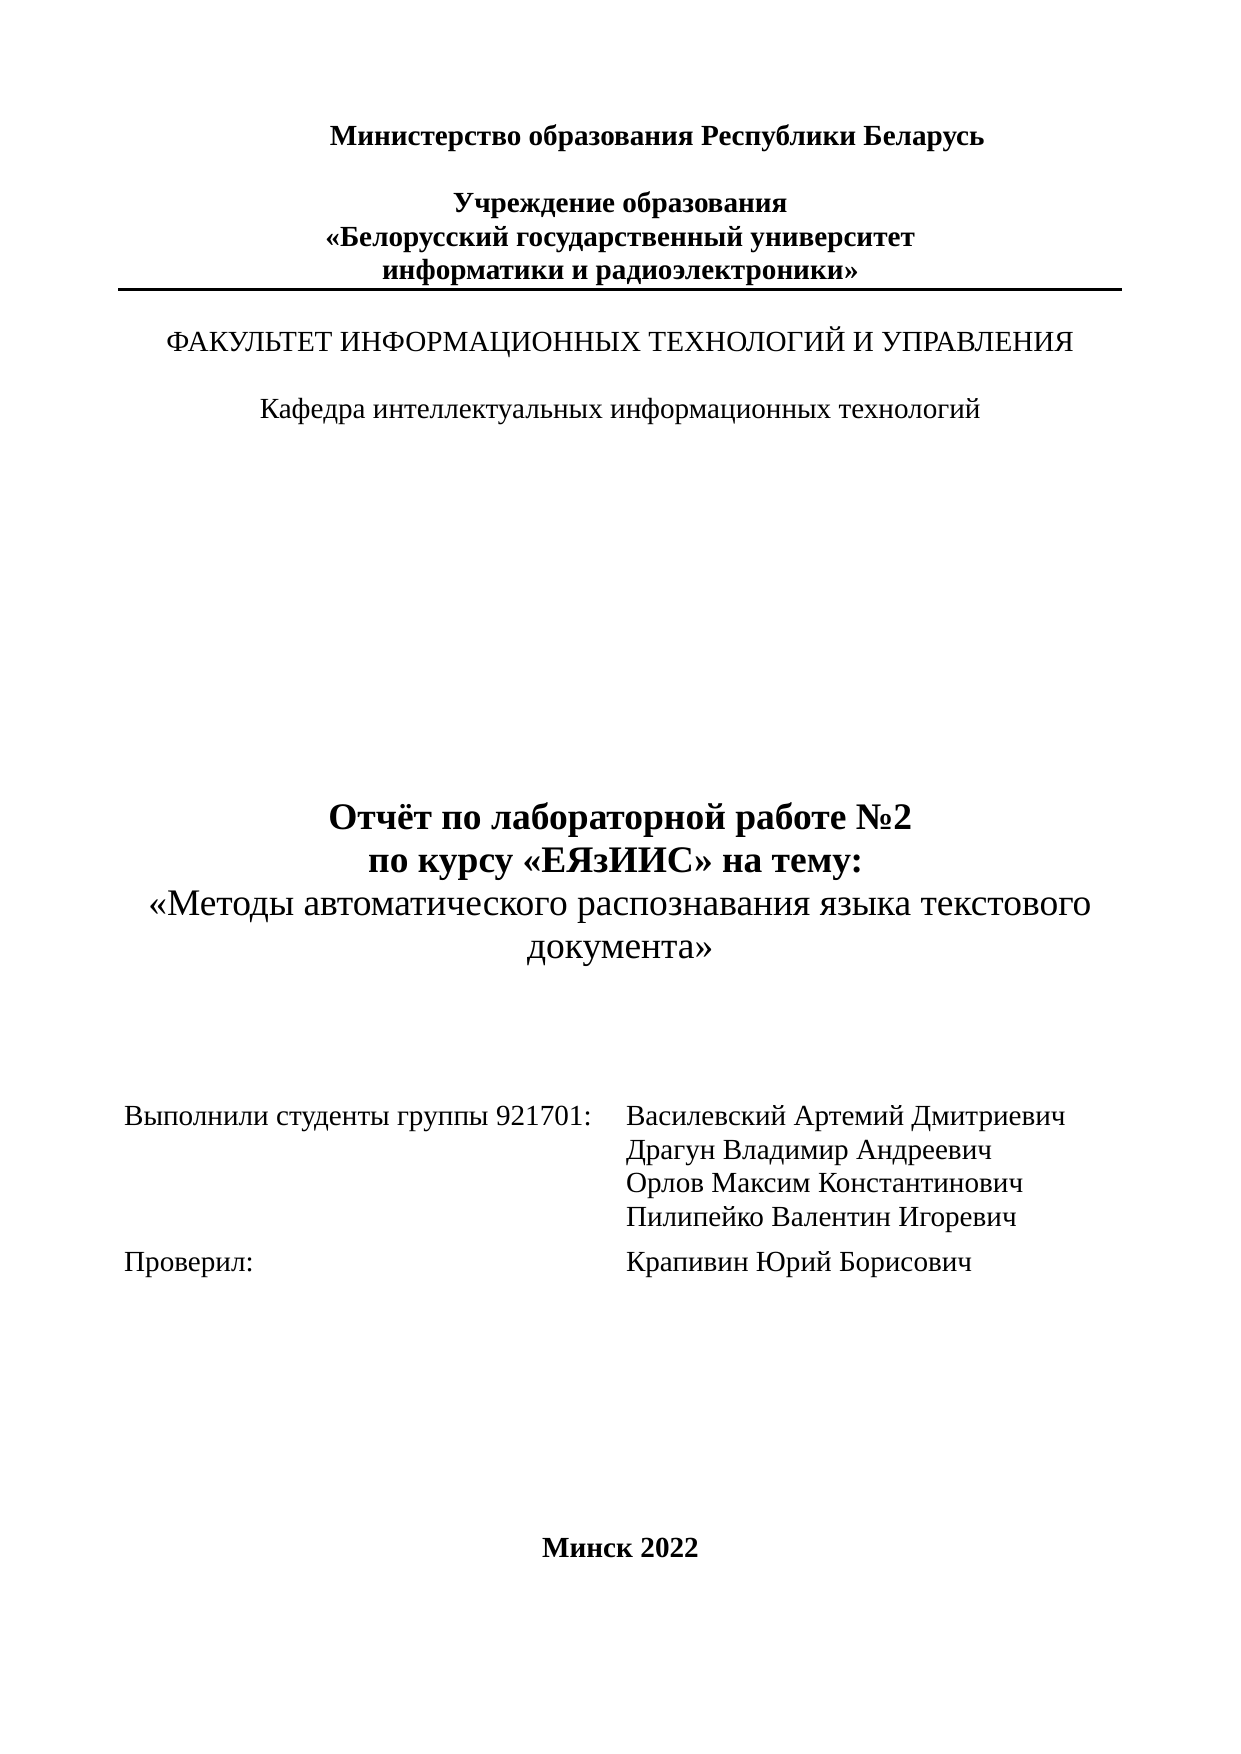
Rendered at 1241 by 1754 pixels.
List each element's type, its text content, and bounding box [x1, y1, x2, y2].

text Учреждение образования [118, 185, 1122, 219]
table_header Выполнили студенты группы 921701: [118, 1093, 620, 1238]
text Отчёт по лабораторной работе №2 [118, 794, 1122, 838]
table_header Василевский Артемий Дмитриевич Драгун Владимир Андреевич Орлов Максим Константинович Пилипейко Валентин Игоревич [620, 1093, 1122, 1238]
table_cell Проверил: [118, 1238, 620, 1287]
text Кафедра интеллектуальных информационных технологий [118, 392, 1122, 459]
text «Белорусский государственный университет [118, 219, 1122, 252]
text ФАКУЛЬТЕТ ИНФОРМАЦИОННЫХ ТЕХНОЛОГИЙ И УПРАВЛЕНИЯ [118, 324, 1122, 358]
text Министерство образования Республики Беларусь [118, 118, 1122, 152]
text по курсу «ЕЯзИИС» на тему: «Методы автоматического распознавания языка текстового документа» [118, 838, 1122, 1068]
text Минск 2022 [118, 1530, 1122, 1563]
text информатики и радиоэлектроники» [118, 252, 1122, 288]
table_cell Крапивин Юрий Борисович [620, 1238, 1122, 1287]
